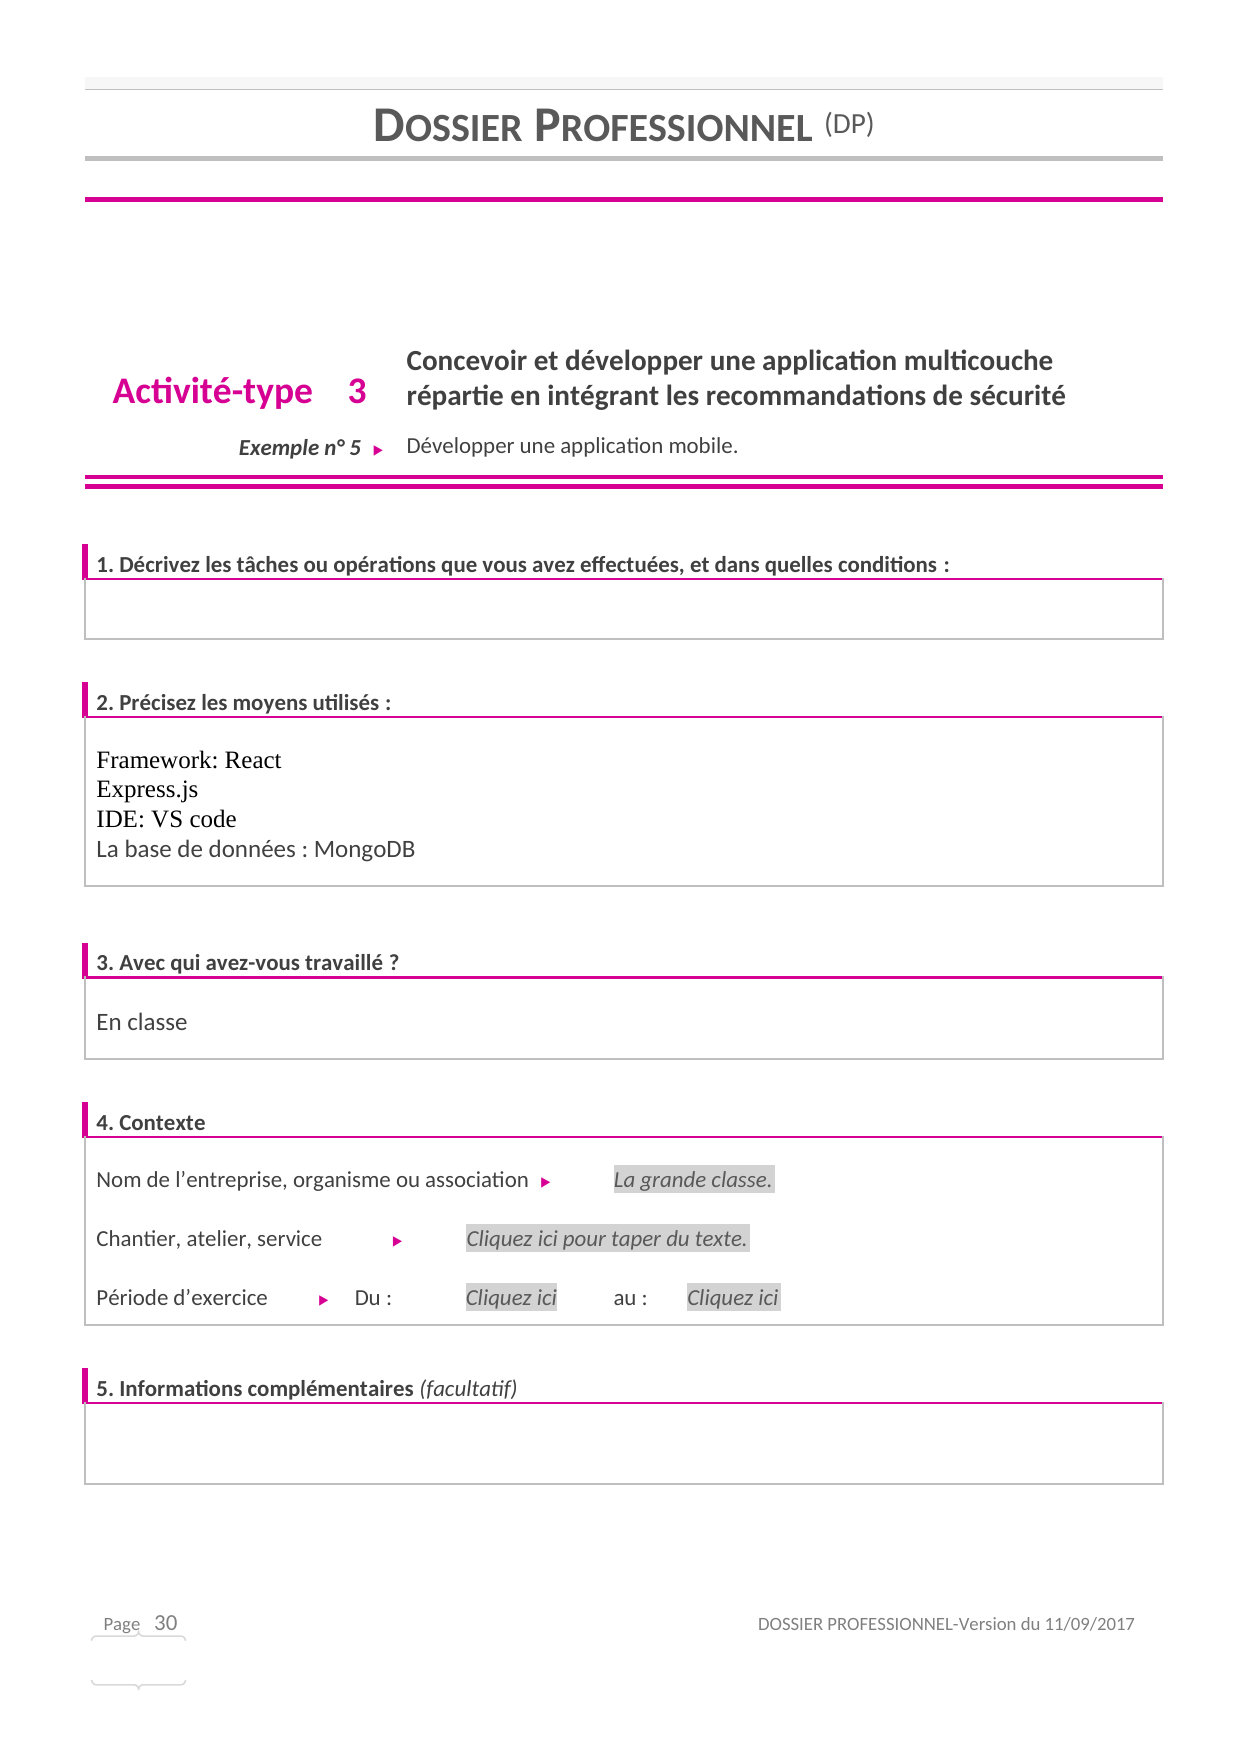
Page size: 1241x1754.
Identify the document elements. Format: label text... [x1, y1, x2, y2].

table_cell [86, 864, 1162, 885]
table_cell [1104, 1368, 1163, 1402]
table_cell Framework: React Express.js IDE: VS code La base de données : MongoDB [86, 739, 1162, 864]
table_cell 3. Avec qui avez-vous travaillé ? [88, 943, 1163, 976]
table_cell [85, 489, 1163, 522]
table_cell [85, 909, 1163, 942]
table_cell [86, 1036, 1162, 1057]
table_cell La grande classe. [589, 1159, 1162, 1206]
table_cell [86, 1138, 589, 1159]
table_cell Développer une application mobile. [395, 413, 1163, 474]
table_cell [85, 1347, 1104, 1368]
table_cell [86, 580, 1162, 616]
table_header 3 [336, 336, 395, 413]
table_cell 5. Informations complémentaires (facultatif) [88, 1368, 1104, 1402]
table_cell [86, 1462, 1162, 1483]
table_cell 2. Précisez les moyens utilisés : [88, 682, 1163, 716]
table_cell Exemple n° 5  [85, 413, 395, 474]
table_cell Chantier, atelier, service  [86, 1206, 455, 1265]
table_cell [85, 640, 1104, 661]
table_header Activité-type [85, 336, 336, 413]
table_cell [85, 1326, 1104, 1347]
table_cell [85, 661, 1163, 682]
table_cell 1. Décrivez les tâches ou opérations que vous avez effectuées, et dans quelles conditions : [88, 544, 1163, 578]
table_header Concevoir et développer une application multicouche répartie en intégrant les recommandations de sécurité [395, 336, 1163, 413]
table_cell Période d’exercice Du : Cliquez ici au : Cliquez ici [86, 1265, 1162, 1324]
table_cell [86, 979, 1162, 1000]
table_cell [85, 887, 1163, 908]
table_cell En classe [86, 1000, 1162, 1036]
table_cell [86, 1404, 1162, 1426]
table_cell Nom de l’entreprise, organisme ou association  [86, 1159, 589, 1206]
table_cell [1104, 1347, 1163, 1368]
table_cell [589, 1138, 1162, 1159]
table_cell [86, 718, 1162, 739]
table_cell [1104, 1326, 1163, 1347]
table_cell Cliquez ici pour taper du texte. [455, 1206, 1162, 1265]
table_cell [85, 479, 1163, 484]
table_cell [1104, 1060, 1163, 1081]
table_cell [85, 523, 1163, 544]
table_cell 4. Contexte [88, 1102, 1163, 1136]
table_cell [85, 1081, 1163, 1102]
table_cell [1104, 640, 1163, 661]
table_cell [86, 1426, 1162, 1462]
table_cell [86, 616, 1162, 637]
table_cell [85, 1060, 1104, 1081]
